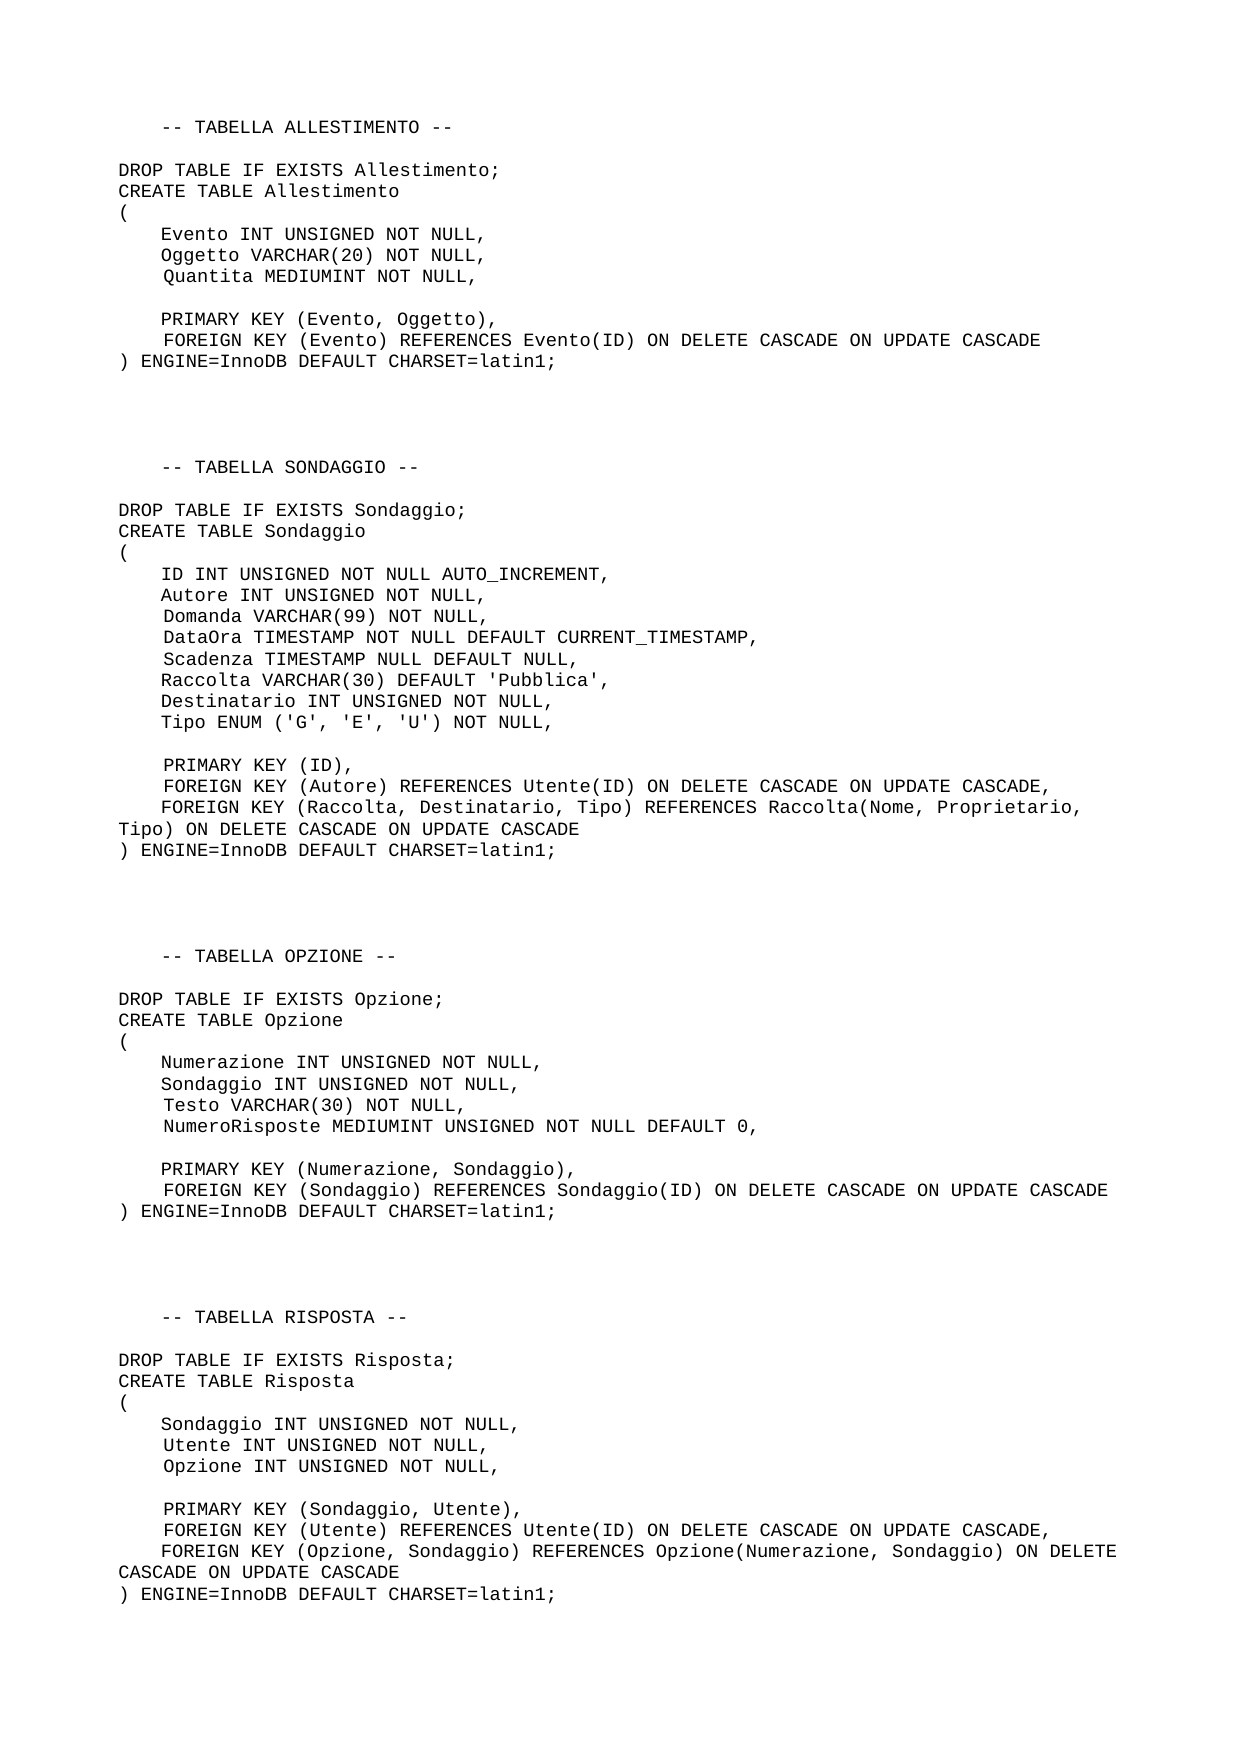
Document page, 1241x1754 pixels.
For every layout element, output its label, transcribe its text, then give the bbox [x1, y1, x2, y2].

text -- TABELLA ALLESTIMENTO -- DROP TABLE IF EXISTS Allestimento; CREATE TABLE Allestimento ( Evento INT UNSIGNED NOT NULL, Oggetto VARCHAR(20) NOT NULL, Quantita MEDIUMINT NOT NULL, PRIMARY KEY (Evento, Oggetto), FOREIGN KEY (Evento) REFERENCES Evento(ID) ON DELETE CASCADE ON UPDATE CASCADE ) ENGINE=InnoDB DEFAULT CHARSET=latin1; -- TABELLA SONDAGGIO -- DROP TABLE IF EXISTS Sondaggio; CREATE TABLE Sondaggio ( ID INT UNSIGNED NOT NULL AUTO_INCREMENT, Autore INT UNSIGNED NOT NULL, Domanda VARCHAR(99) NOT NULL, DataOra TIMESTAMP NOT NULL DEFAULT CURRENT_TIMESTAMP, Scadenza TIMESTAMP NULL DEFAULT NULL, Raccolta VARCHAR(30) DEFAULT 'Pubblica', Destinatario INT UNSIGNED NOT NULL, Tipo ENUM ('G', 'E', 'U') NOT NULL, PRIMARY KEY (ID), FOREIGN KEY (Autore) REFERENCES Utente(ID) ON DELETE CASCADE ON UPDATE CASCADE, FOREIGN KEY (Raccolta, Destinatario, Tipo) REFERENCES Raccolta(Nome, Proprietario, Tipo) ON DELETE CASCADE ON UPDATE CASCADE ) ENGINE=InnoDB DEFAULT CHARSET=latin1; -- TABELLA OPZIONE -- DROP TABLE IF EXISTS Opzione; CREATE TABLE Opzione ( Numerazione INT UNSIGNED NOT NULL, Sondaggio INT UNSIGNED NOT NULL, Testo VARCHAR(30) NOT NULL, NumeroRisposte MEDIUMINT UNSIGNED NOT NULL DEFAULT 0, PRIMARY KEY (Numerazione, Sondaggio), FOREIGN KEY (Sondaggio) REFERENCES Sondaggio(ID) ON DELETE CASCADE ON UPDATE CASCADE ) ENGINE=InnoDB DEFAULT CHARSET=latin1; -- TABELLA RISPOSTA -- DROP TABLE IF EXISTS Risposta; CREATE TABLE Risposta ( Sondaggio INT UNSIGNED NOT NULL, Utente INT UNSIGNED NOT NULL, Opzione INT UNSIGNED NOT NULL, PRIMARY KEY (Sondaggio, Utente), FOREIGN KEY (Utente) REFERENCES Utente(ID) ON DELETE CASCADE ON UPDATE CASCADE, FOREIGN KEY (Opzione, Sondaggio) REFERENCES Opzione(Numerazione, Sondaggio) ON DELETE CASCADE ON UPDATE CASCADE ) ENGINE=InnoDB DEFAULT CHARSET=latin1; [118, 118, 1122, 1627]
